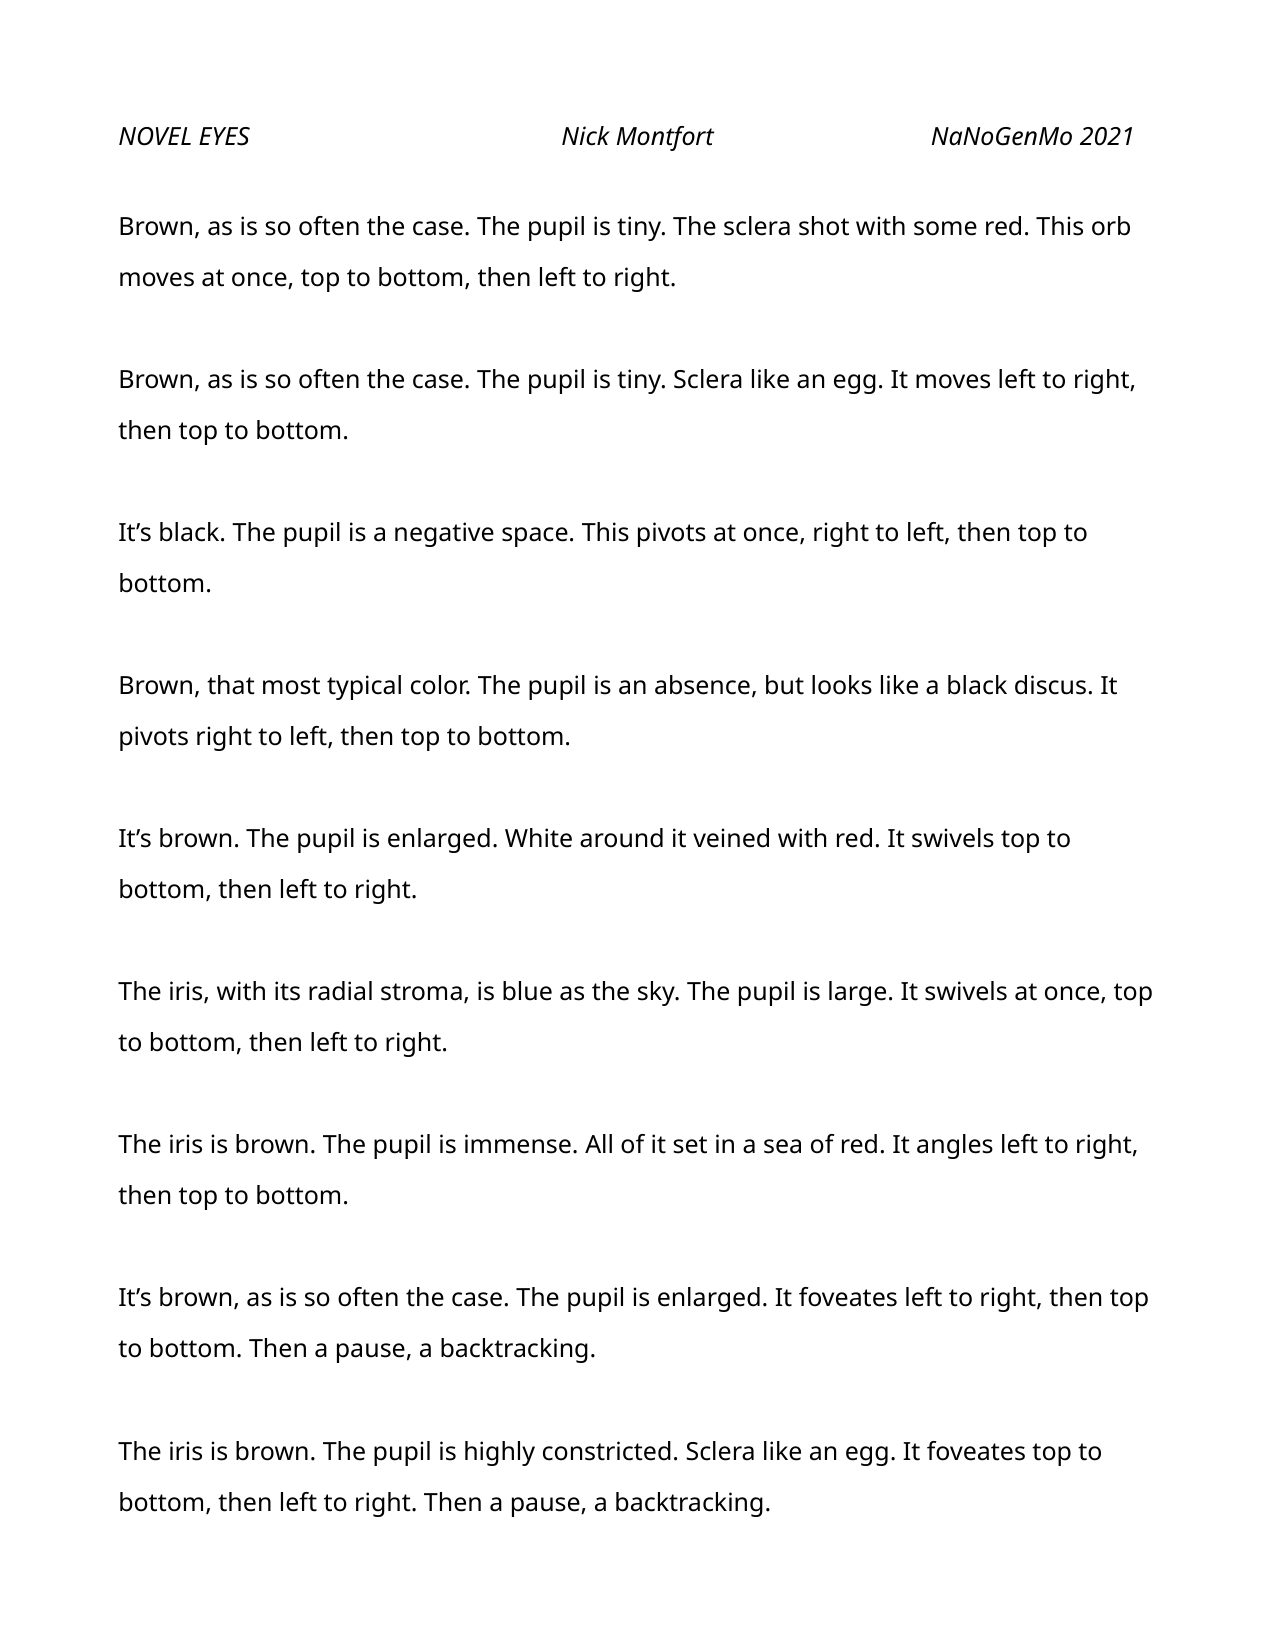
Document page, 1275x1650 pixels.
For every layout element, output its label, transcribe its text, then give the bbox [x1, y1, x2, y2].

text The iris is brown. The pupil is immense. All of it set in a sea of red. It angles left to right, then top to bottom. [118, 1127, 1157, 1212]
text It’s black. The pupil is a negative space. This pivots at once, right to left, then top to bottom. [118, 514, 1157, 599]
text It’s brown. The pupil is enlarged. White around it veined with red. It swivels top to bottom, then left to right. [118, 821, 1157, 906]
text Brown, as is so often the case. The pupil is tiny. The sclera shot with some red. This orb moves at once, top to bottom, then left to right. [118, 208, 1157, 293]
text It’s brown, as is so often the case. The pupil is enlarged. It foveates left to right, then top to bottom. Then a pause, a backtracking. [118, 1280, 1157, 1365]
text Brown, as is so often the case. The pupil is tiny. Sclera like an egg. It moves left to right, then top to bottom. [118, 361, 1157, 446]
text The iris is brown. The pupil is highly constricted. Sclera like an egg. It foveates top to bottom, then left to right. Then a pause, a backtracking. [118, 1433, 1157, 1518]
text The iris, with its radial stroma, is blue as the sky. The pupil is large. It swivels at once, top to bottom, then left to right. [118, 974, 1157, 1059]
text Brown, that most typical color. The pupil is an absence, but looks like a black discus. It pivots right to left, then top to bottom. [118, 667, 1157, 753]
